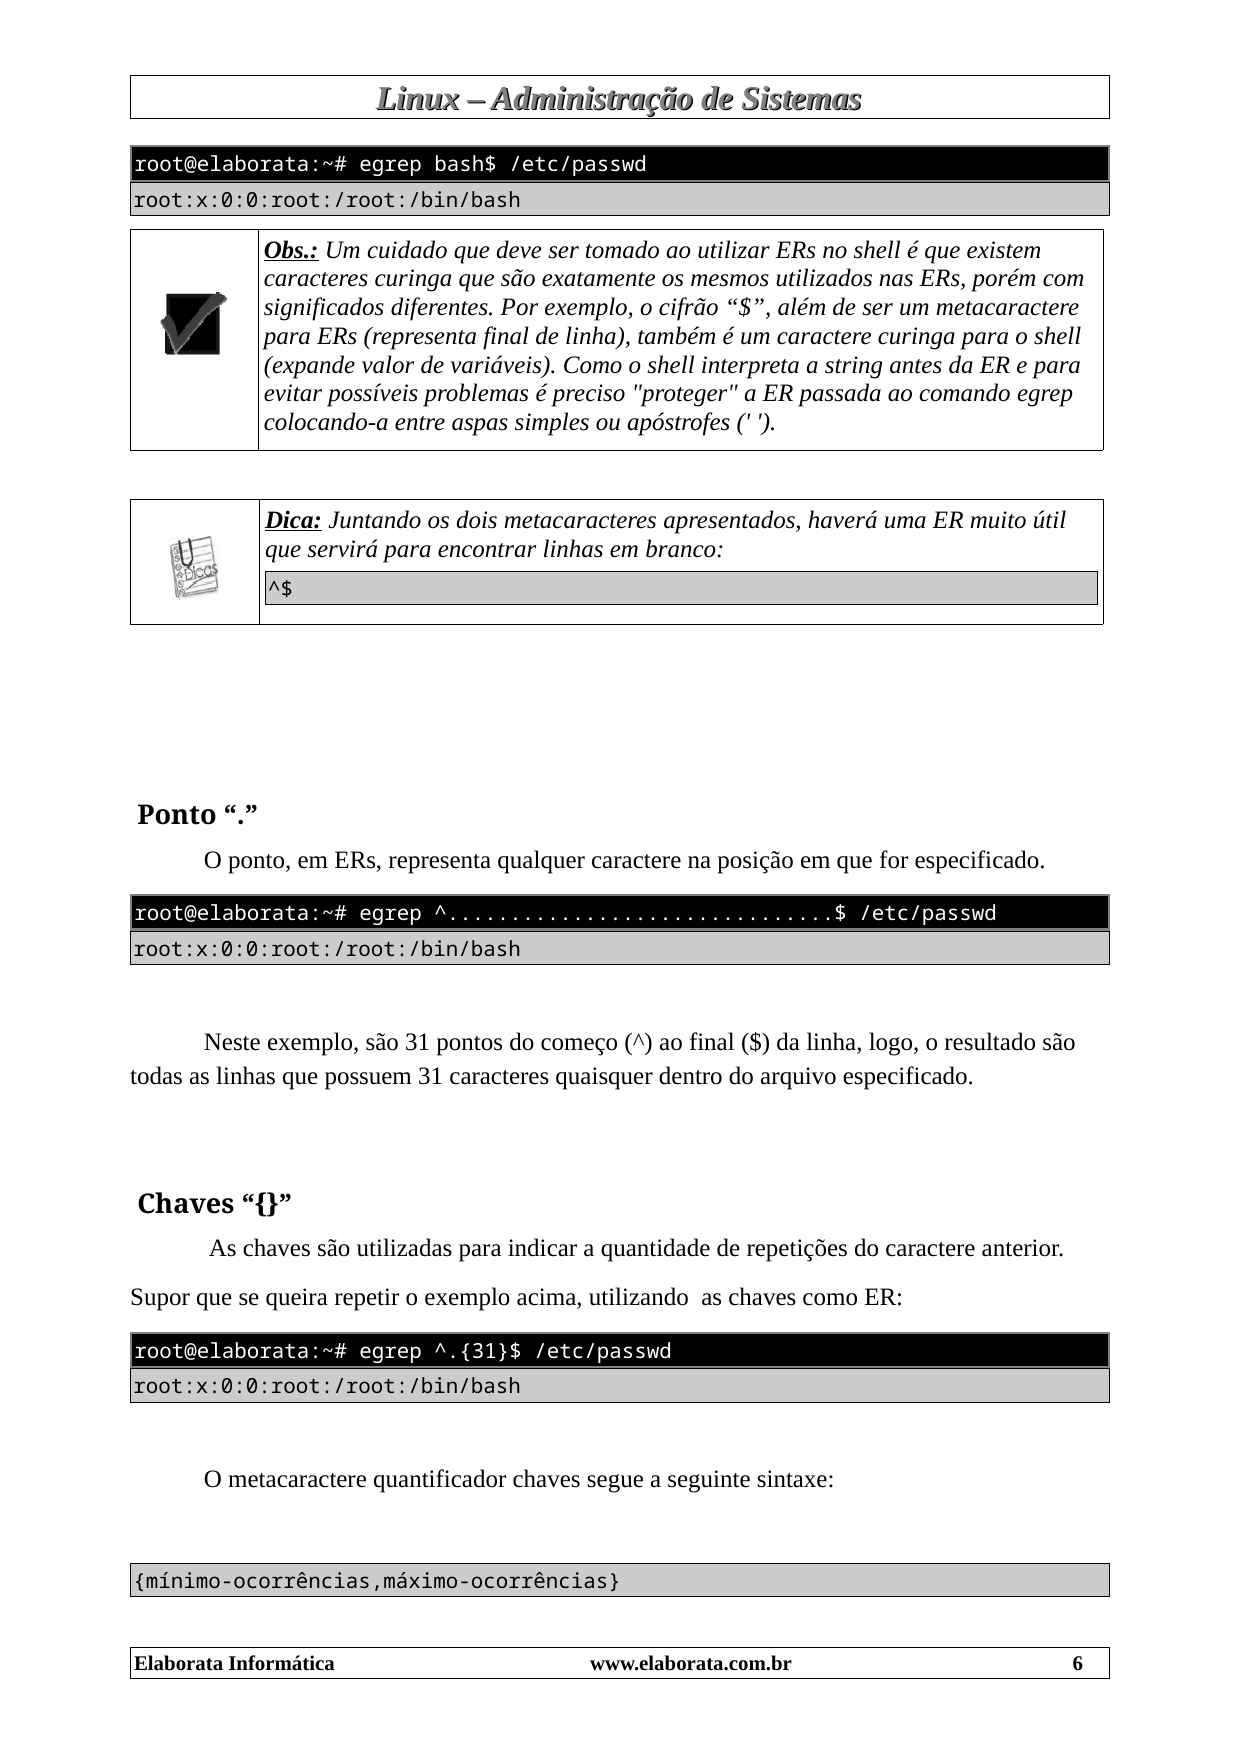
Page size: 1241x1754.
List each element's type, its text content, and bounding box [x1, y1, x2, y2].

text Neste exemplo, são 31 pontos do começo (^) ao final ($) da linha, logo, o resultado são todas as linhas que possuem 31 caracteres quaisquer dentro do arquivo especificado. [130, 1027, 1110, 1090]
text O ponto, em ERs, representa qualquer caractere na posição em que for especificado. [130, 845, 1110, 873]
text root@elaborata:~# egrep ^...............................$ /etc/passwd [132, 896, 1108, 928]
text Supor que se queira repetir o exemplo acima, utilizando as chaves como ER: [130, 1282, 1110, 1311]
text As chaves são utilizadas para indicar a quantidade de repetições do caractere anterior. [130, 1233, 1110, 1262]
text {mínimo-ocorrências,máximo-ocorrências} [131, 1564, 1109, 1596]
table_header Dica: Juntando os dois metacaracteres apresentados, haverá uma ER muito útil que servirá para encontrar linhas em branco: ^$ [260, 500, 1103, 623]
text root:x:0:0:root:/root:/bin/bash [131, 932, 1109, 964]
text root:x:0:0:root:/root:/bin/bash [131, 183, 1109, 215]
table_header Obs.: Um cuidado que deve ser tomado ao utilizar ERs no shell é que existem caracteres curinga que são exatamente os mesmos utilizados nas ERs, porém com significados diferentes. Por exemplo, o cifrão “$”, além de ser um metacaractere para ERs (representa final de linha), também é um caractere curinga para o shell (expande valor de variáveis). Como o shell interpreta a string antes da ER e para evitar possíveis problemas é preciso "proteger" a ER passada ao comando egrep colocando-a entre aspas simples ou apóstrofes (' '). [259, 230, 1103, 450]
subtitle Ponto “.” [130, 796, 1110, 832]
table_header [131, 230, 258, 450]
text root@elaborata:~# egrep ^.{31}$ /etc/passwd [132, 1334, 1108, 1366]
table_header [131, 500, 259, 623]
text root:x:0:0:root:/root:/bin/bash [131, 1369, 1109, 1402]
subtitle Chaves “{}” [130, 1184, 1110, 1221]
text O metacaractere quantificador chaves segue a seguinte sintaxe: [130, 1464, 1110, 1493]
text root@elaborata:~# egrep bash$ /etc/passwd [132, 147, 1108, 180]
